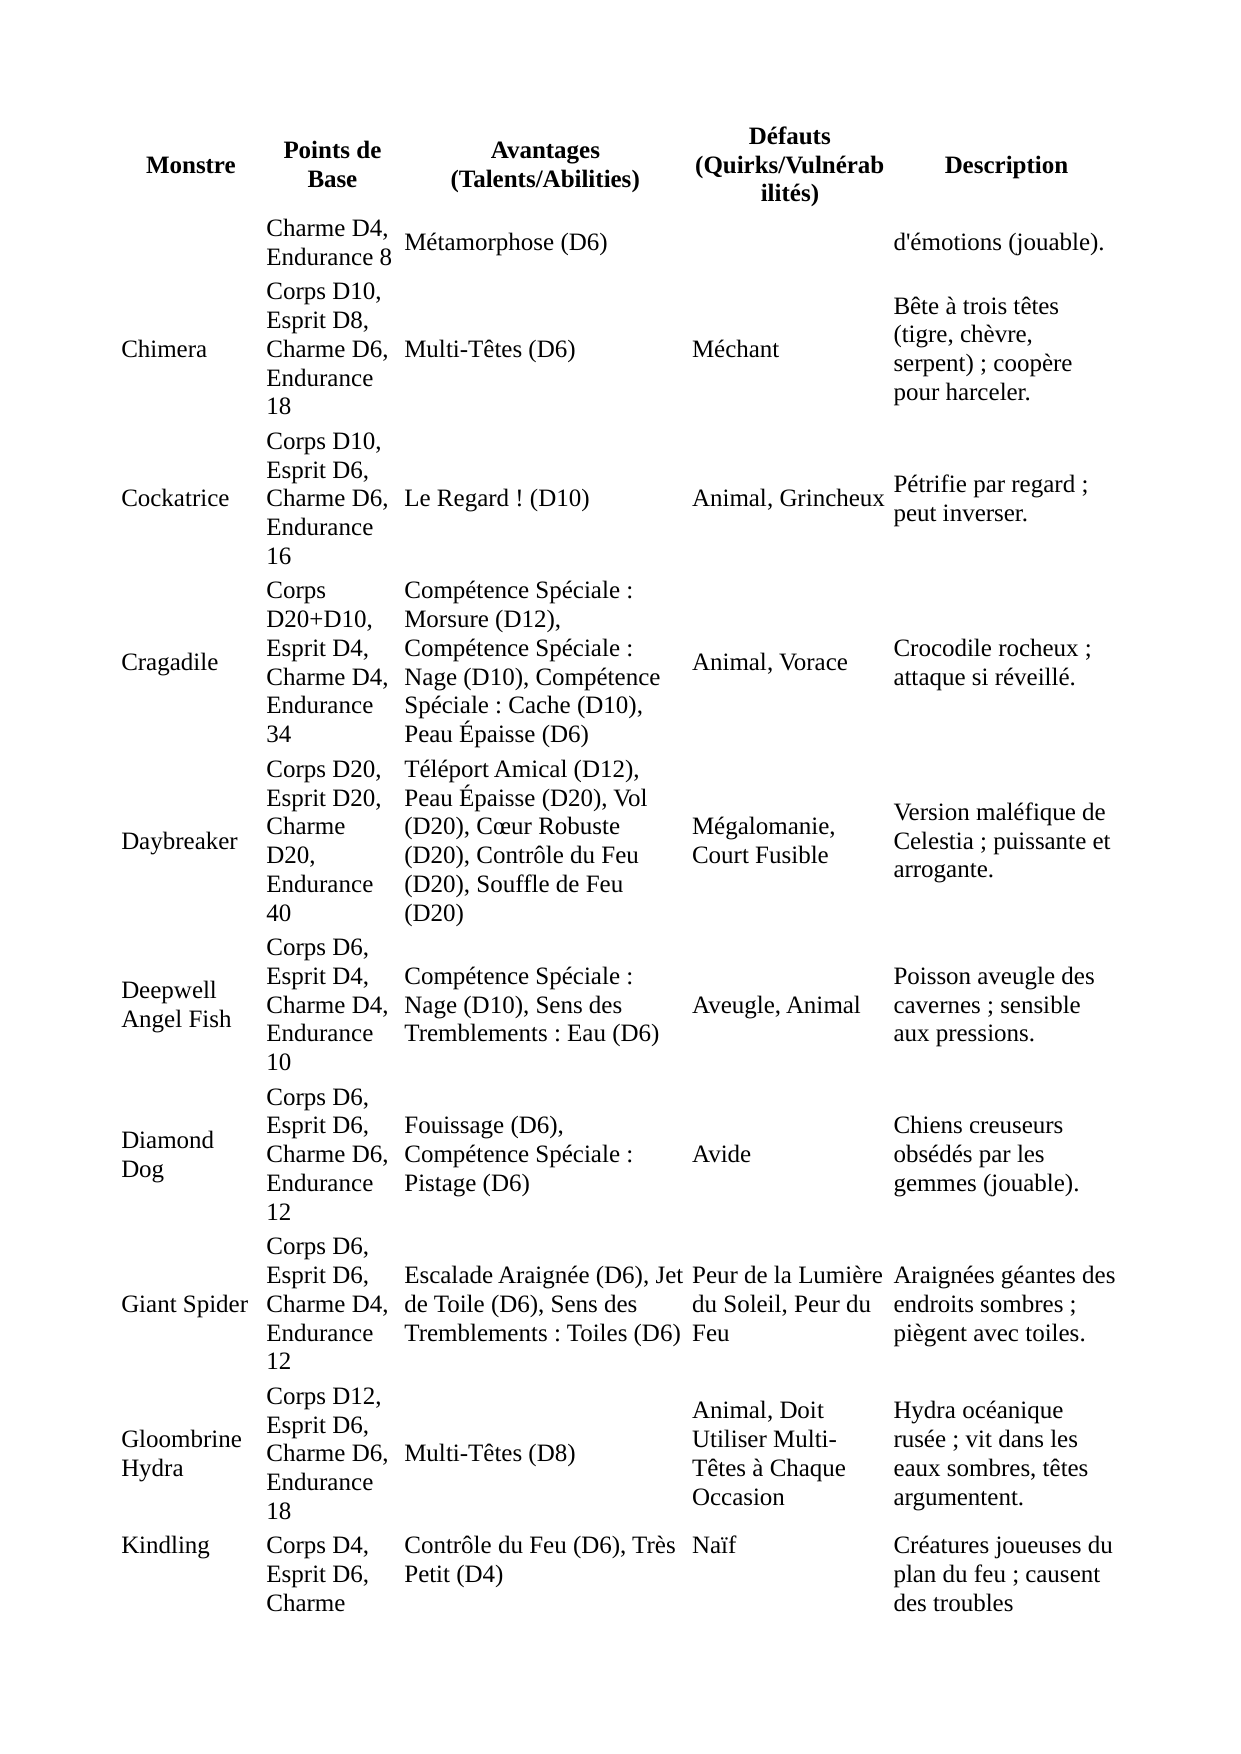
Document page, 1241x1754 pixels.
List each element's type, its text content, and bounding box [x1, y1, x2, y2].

table_cell Chimera [118, 274, 263, 423]
table_cell Métamorphose (D6) [401, 210, 689, 273]
table_cell Fouissage (D6), Compétence Spéciale : Pistage (D6) [401, 1079, 689, 1228]
table_cell Animal, Doit Utiliser Multi-Têtes à Chaque Occasion [689, 1378, 890, 1528]
table_cell Corps D6, Esprit D6, Charme D4, Endurance 12 [263, 1229, 401, 1378]
table_cell Poisson aveugle des cavernes ; sensible aux pressions. [890, 929, 1122, 1079]
table_cell Diamond Dog [118, 1079, 263, 1228]
table_header Défauts (Quirks/Vulnérabilités) [689, 118, 890, 210]
table_cell Hydra océanique rusée ; vit dans les eaux sombres, têtes argumentent. [890, 1378, 1122, 1528]
table_header Description [890, 118, 1122, 210]
table_cell Daybreaker [118, 751, 263, 929]
table_cell Téléport Amical (D12), Peau Épaisse (D20), Vol (D20), Cœur Robuste (D20), Contrôle du Feu (D20), Souffle de Feu (D20) [401, 751, 689, 929]
table_cell Giant Spider [118, 1229, 263, 1378]
table_header Avantages (Talents/Abilities) [401, 118, 689, 210]
table_cell Pétrifie par regard ; peut inverser. [890, 423, 1122, 573]
table_header Points de Base [263, 118, 401, 210]
table_cell Animal, Grincheux [689, 423, 890, 573]
table_cell d'émotions (jouable). [890, 210, 1122, 273]
table_cell Multi-Têtes (D6) [401, 274, 689, 423]
table_cell Version maléfique de Celestia ; puissante et arrogante. [890, 751, 1122, 929]
table_cell Corps D12, Esprit D6, Charme D6, Endurance 18 [263, 1378, 401, 1528]
table_cell Escalade Araignée (D6), Jet de Toile (D6), Sens des Tremblements : Toiles (D6) [401, 1229, 689, 1378]
table_cell Compétence Spéciale : Nage (D10), Sens des Tremblements : Eau (D6) [401, 929, 689, 1079]
table_cell Corps D4, Esprit D6, Charme [263, 1528, 401, 1620]
table_cell Mégalomanie, Court Fusible [689, 751, 890, 929]
table_cell Deepwell Angel Fish [118, 929, 263, 1079]
table_cell Créatures joueuses du plan du feu ; causent des troubles [890, 1528, 1122, 1620]
table_cell Kindling [118, 1528, 263, 1620]
table_cell Cragadile [118, 573, 263, 751]
table_cell Gloombrine Hydra [118, 1378, 263, 1528]
table_cell Multi-Têtes (D8) [401, 1378, 689, 1528]
table_cell Araignées géantes des endroits sombres ; piègent avec toiles. [890, 1229, 1122, 1378]
table_cell Corps D20, Esprit D20, Charme D20, Endurance 40 [263, 751, 401, 929]
table_cell Corps D6, Esprit D6, Charme D6, Endurance 12 [263, 1079, 401, 1228]
table_cell Méchant [689, 274, 890, 423]
table_cell Charme D4, Endurance 8 [263, 210, 401, 273]
table_cell Compétence Spéciale : Morsure (D12), Compétence Spéciale : Nage (D10), Compétence Spéciale : Cache (D10), Peau Épaisse (D6) [401, 573, 689, 751]
table_cell Corps D10, Esprit D8, Charme D6, Endurance 18 [263, 274, 401, 423]
table_cell Contrôle du Feu (D6), Très Petit (D4) [401, 1528, 689, 1620]
table_cell Corps D10, Esprit D6, Charme D6, Endurance 16 [263, 423, 401, 573]
table_cell Aveugle, Animal [689, 929, 890, 1079]
table_cell Chiens creuseurs obsédés par les gemmes (jouable). [890, 1079, 1122, 1228]
table_cell Le Regard ! (D10) [401, 423, 689, 573]
table_cell Crocodile rocheux ; attaque si réveillé. [890, 573, 1122, 751]
table_cell Avide [689, 1079, 890, 1228]
table_cell [689, 210, 890, 273]
table_cell [118, 210, 263, 273]
table_cell Naïf [689, 1528, 890, 1620]
table_cell Cockatrice [118, 423, 263, 573]
table_cell Corps D20+D10, Esprit D4, Charme D4, Endurance 34 [263, 573, 401, 751]
table_cell Corps D6, Esprit D4, Charme D4, Endurance 10 [263, 929, 401, 1079]
table_header Monstre [118, 118, 263, 210]
table_cell Animal, Vorace [689, 573, 890, 751]
table_cell Peur de la Lumière du Soleil, Peur du Feu [689, 1229, 890, 1378]
table_cell Bête à trois têtes (tigre, chèvre, serpent) ; coopère pour harceler. [890, 274, 1122, 423]
